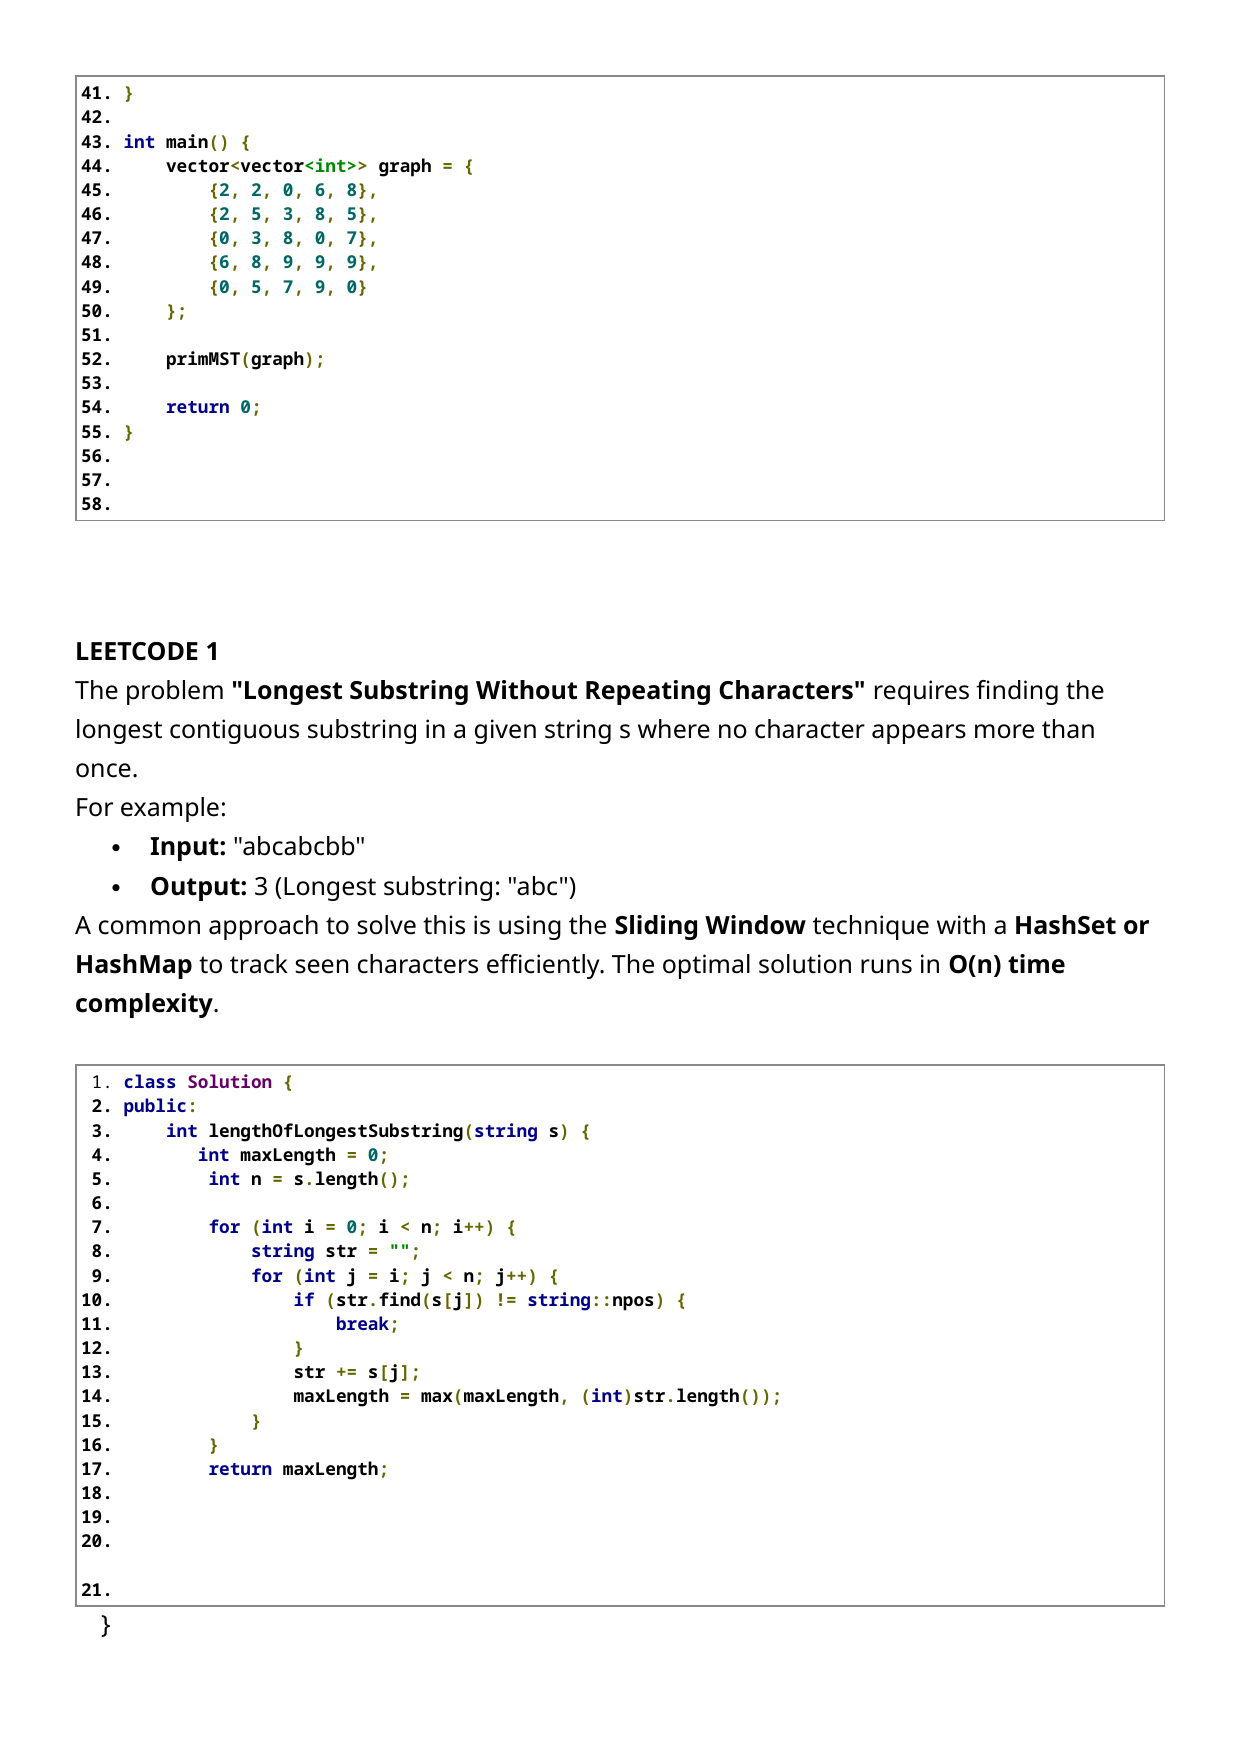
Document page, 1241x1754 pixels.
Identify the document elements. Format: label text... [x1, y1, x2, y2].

text 4. int maxLength = 0; [77, 1136, 1164, 1161]
text 20. [77, 1523, 1164, 1553]
text 1. class Solution { [77, 1066, 1164, 1088]
text 49. {0, 5, 7, 9, 0} [77, 268, 1164, 292]
text 47. {0, 3, 8, 0, 7}, [77, 220, 1164, 244]
text 14. maxLength = max(maxLength, (int)str.length()); [77, 1378, 1164, 1402]
text 46. {2, 5, 3, 8, 5}, [77, 196, 1164, 220]
text 56. [77, 437, 1164, 462]
text 9. for (int j = i; j < n; j++) { [77, 1257, 1164, 1281]
text 5. int n = s.length(); [77, 1161, 1164, 1185]
text 19. [77, 1499, 1164, 1523]
text A common approach to solve this is using the Sliding Window technique with a HashSet or HashMap to track seen characters efficiently. The optimal solution runs in O(n) time complexity. [75, 907, 1165, 1020]
text 15. } [77, 1402, 1164, 1426]
text 57. [77, 462, 1164, 486]
text 11. break; [77, 1306, 1164, 1330]
text 58. [77, 486, 1164, 520]
text 53. [77, 365, 1164, 389]
text The problem "Longest Substring Without Repeating Characters" requires finding the longest contiguous substring in a given string s where no character appears more than once. [75, 672, 1165, 785]
text 17. return maxLength; [77, 1451, 1164, 1475]
text 16. } [77, 1426, 1164, 1451]
text 43. int main() { [77, 123, 1164, 147]
text For example: [75, 790, 1165, 824]
text 52. primMST(graph); [77, 341, 1164, 365]
text 44. vector<vector<int>> graph = { [77, 147, 1164, 172]
text 6. [77, 1185, 1164, 1209]
text 21. [77, 1571, 1164, 1605]
text } [75, 1607, 1165, 1641]
text 8. string str = ""; [77, 1233, 1164, 1257]
text 51. [77, 317, 1164, 341]
text 54. return 0; [77, 389, 1164, 413]
text 42. [77, 99, 1164, 123]
text 10. if (str.find(s[j]) != string::npos) { [77, 1281, 1164, 1306]
text 7. for (int i = 0; i < n; i++) { [77, 1209, 1164, 1233]
text 2. public: [77, 1088, 1164, 1112]
list Output: 3 (Longest substring: "abc") [112, 868, 1165, 902]
text 48. {6, 8, 9, 9, 9}, [77, 244, 1164, 268]
list Input: "abcabcbb" [112, 829, 1165, 863]
text 12. } [77, 1330, 1164, 1354]
text 45. {2, 2, 0, 6, 8}, [77, 172, 1164, 196]
text 18. [77, 1475, 1164, 1499]
text 13. str += s[j]; [77, 1354, 1164, 1378]
text LEETCODE 1 [75, 633, 1165, 667]
text 3. int lengthOfLongestSubstring(string s) { [77, 1112, 1164, 1136]
text 50. }; [77, 292, 1164, 317]
text 55. } [77, 413, 1164, 437]
text 41. } [77, 77, 1164, 99]
